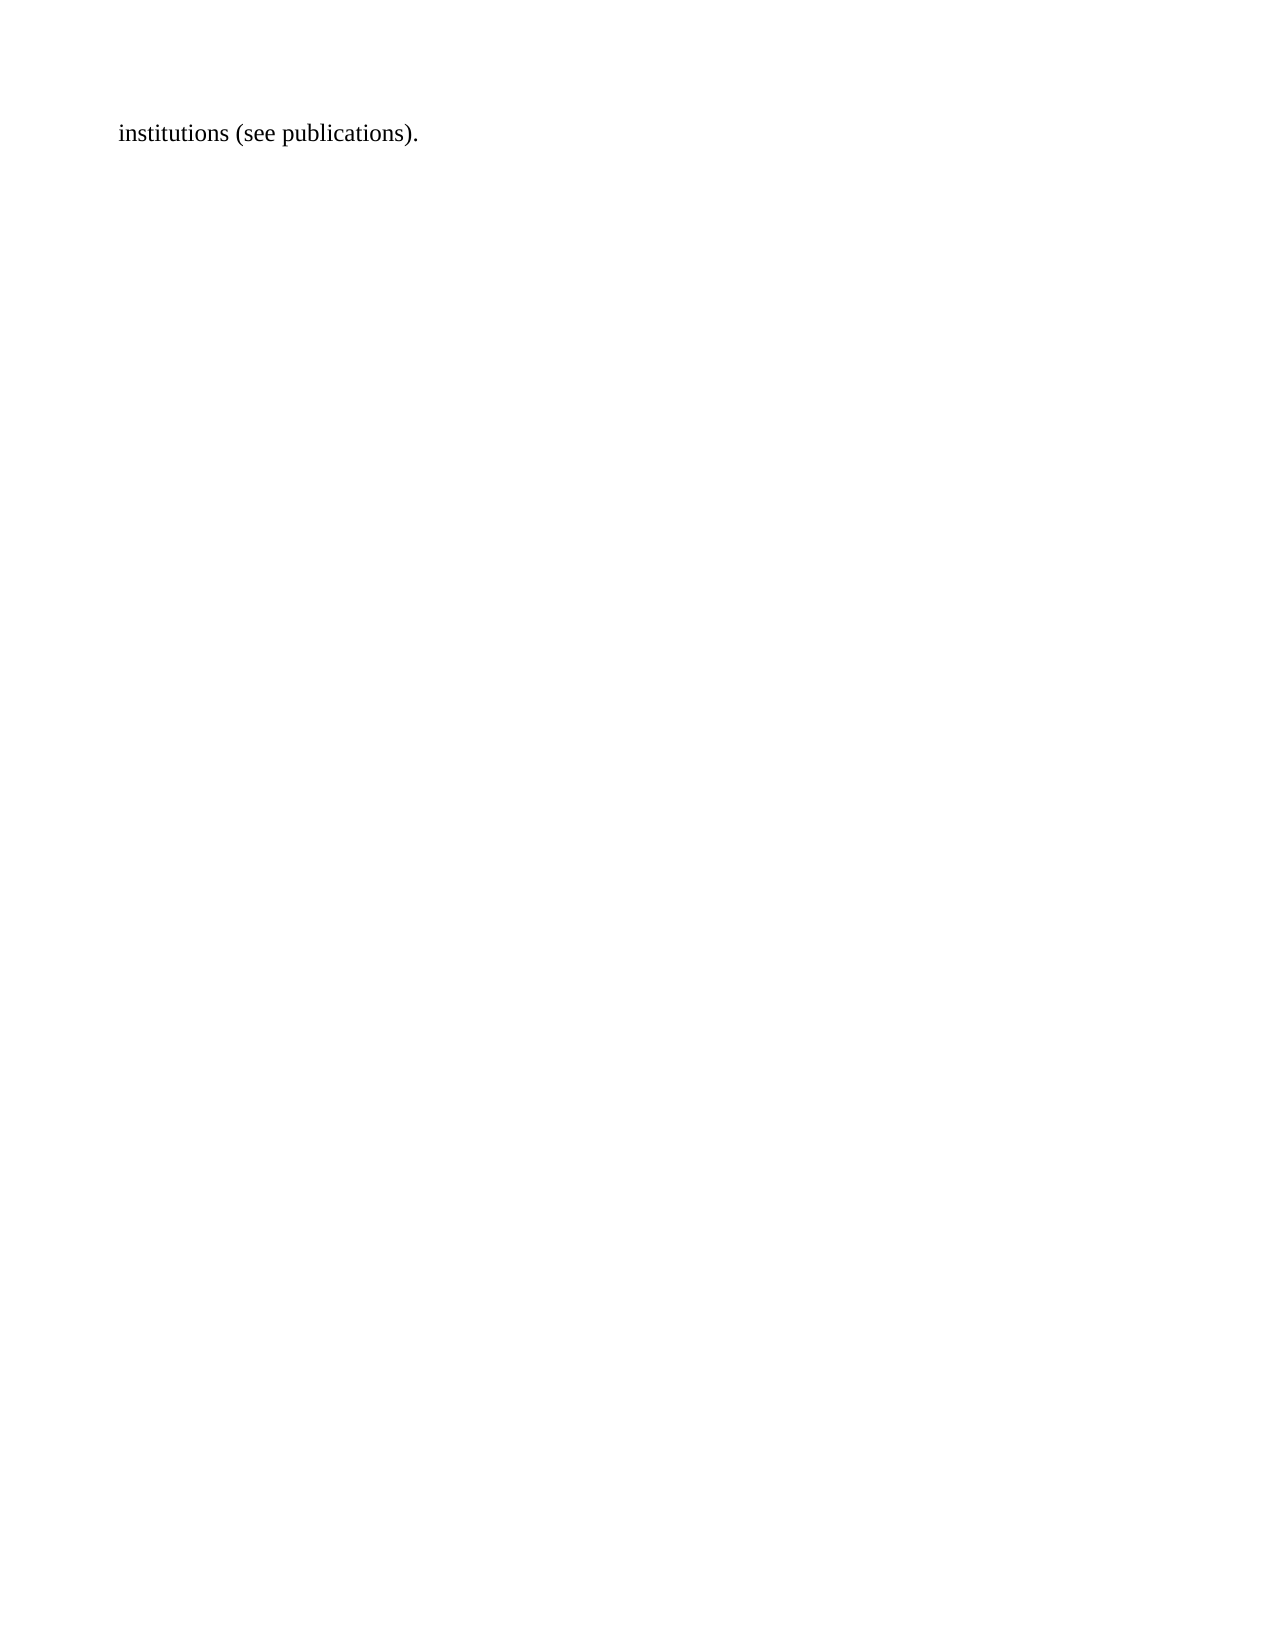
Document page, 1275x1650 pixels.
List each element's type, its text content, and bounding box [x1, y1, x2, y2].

text institutions (see publications). [118, 118, 1157, 147]
